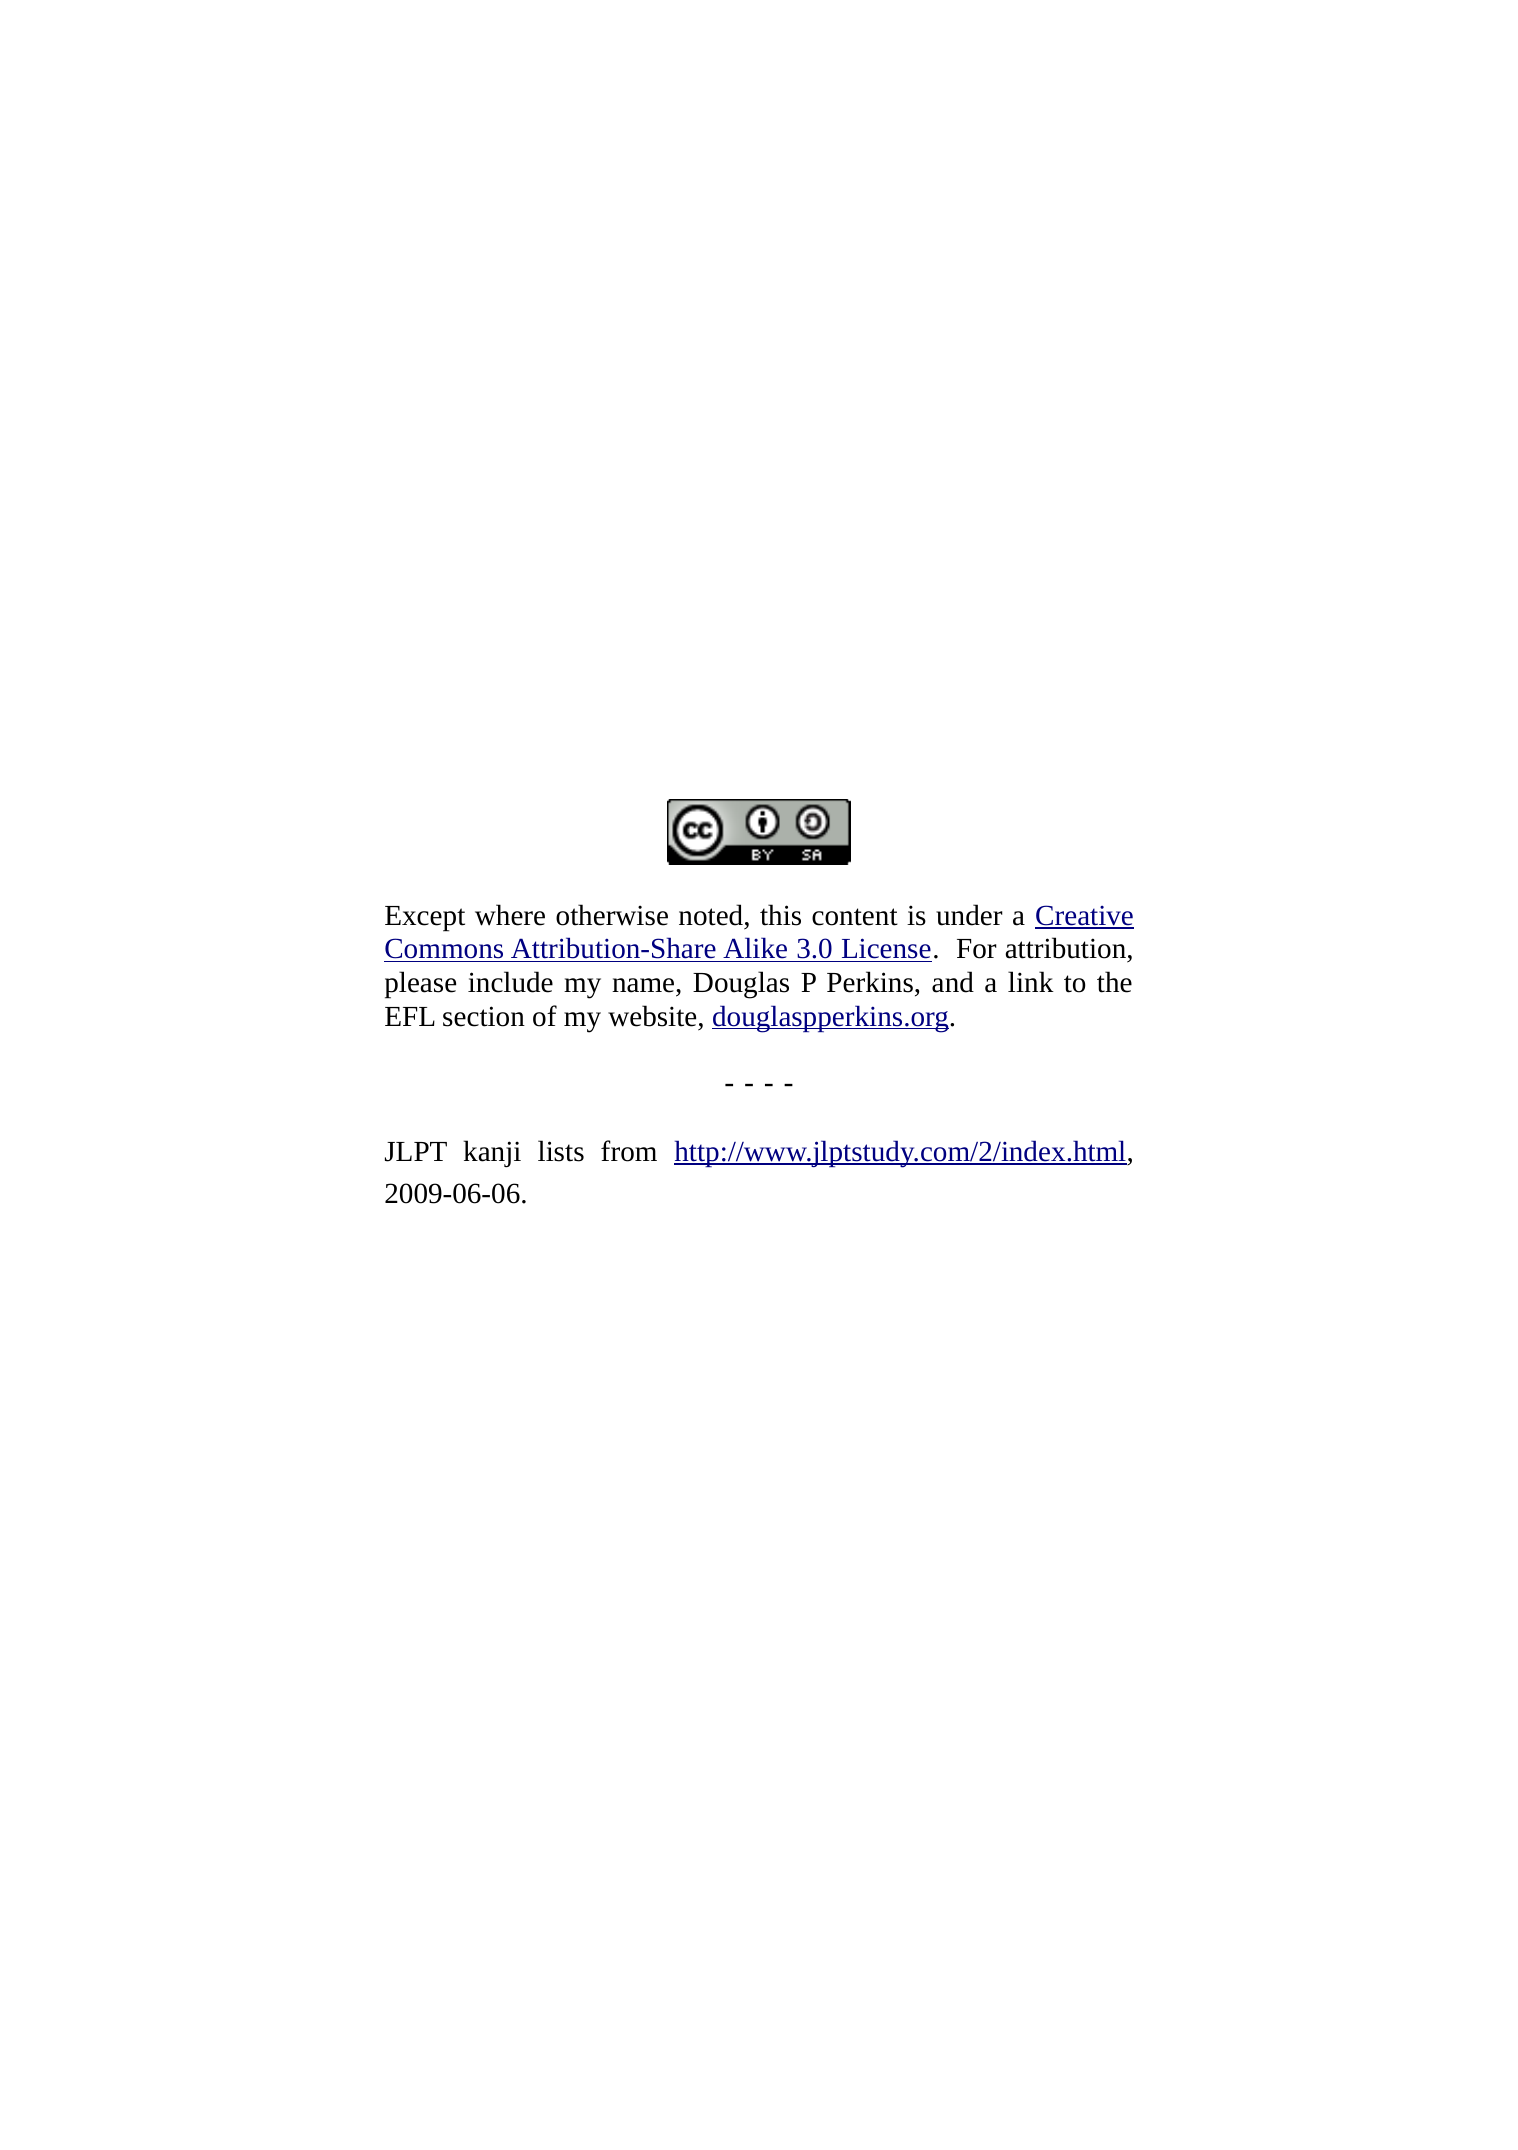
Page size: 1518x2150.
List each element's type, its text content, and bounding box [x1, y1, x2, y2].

picture [667, 799, 851, 865]
text - - - - [384, 1066, 1134, 1100]
text JLPT kanji lists from http://www.jlptstudy.com/2/index.html, 2009-06-06. [384, 1134, 1134, 1209]
text Except where otherwise noted, this content is under a Creative Commons Attribution-Share Alike 3.0 License. For attribution, please include my name, Douglas P Perkins, and a link to the EFL section of my website, douglaspperkins.org. [384, 898, 1134, 1032]
